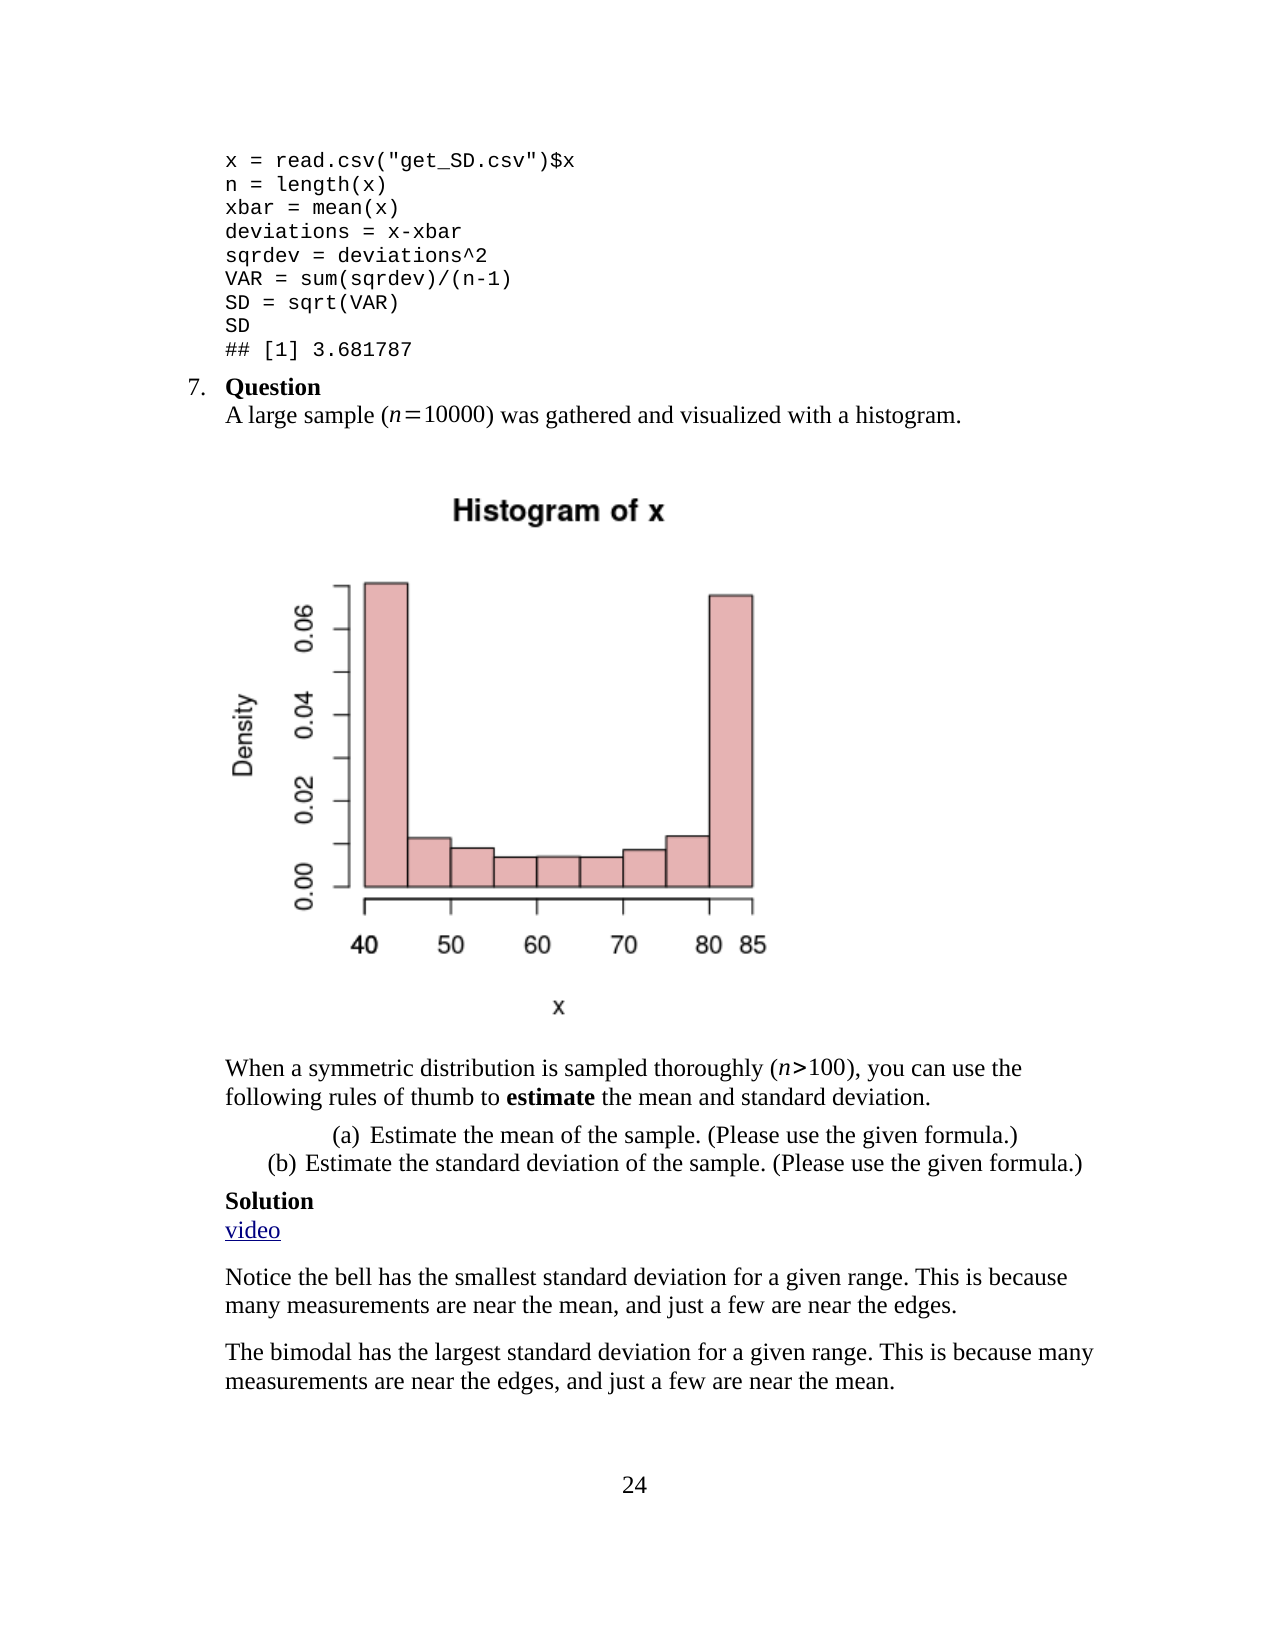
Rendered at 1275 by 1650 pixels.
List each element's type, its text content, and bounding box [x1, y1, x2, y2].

list xbar = mean(x) [187, 197, 1125, 221]
list SD [187, 316, 1125, 339]
list The bimodal has the largest standard deviation for a given range. This is because many measurements are near the edges, and just a few are near the mean. [187, 1337, 1125, 1394]
picture [225, 447, 832, 1054]
list SD = sqrt(VAR) [187, 292, 1125, 316]
list ## [1] 3.681787 [187, 339, 1125, 363]
list Estimate the mean of the sample. (Please use the given formula.) [225, 1120, 1125, 1148]
list VAR = sum(sqrdev)/(n-1) [187, 268, 1125, 292]
list x = read.csv("get_SD.csv")$x [187, 150, 1125, 174]
list n = length(x) [187, 174, 1125, 197]
list deviations = x-xbar [187, 221, 1125, 244]
list Notice the bell has the smallest standard deviation for a given range. This is because many measurements are near the mean, and just a few are near the edges. [187, 1262, 1125, 1319]
list sqrdev = deviations^2 [187, 244, 1125, 268]
list Estimate the standard deviation of the sample. (Please use the given formula.) [225, 1148, 1125, 1177]
list Solution video [187, 1186, 1125, 1244]
list When a symmetric distribution is sampled thoroughly (), you can use the following rules of thumb to estimate the mean and standard deviation. [187, 447, 1125, 1111]
list Question A large sample () was gathered and visualized with a histogram. [187, 372, 1125, 429]
